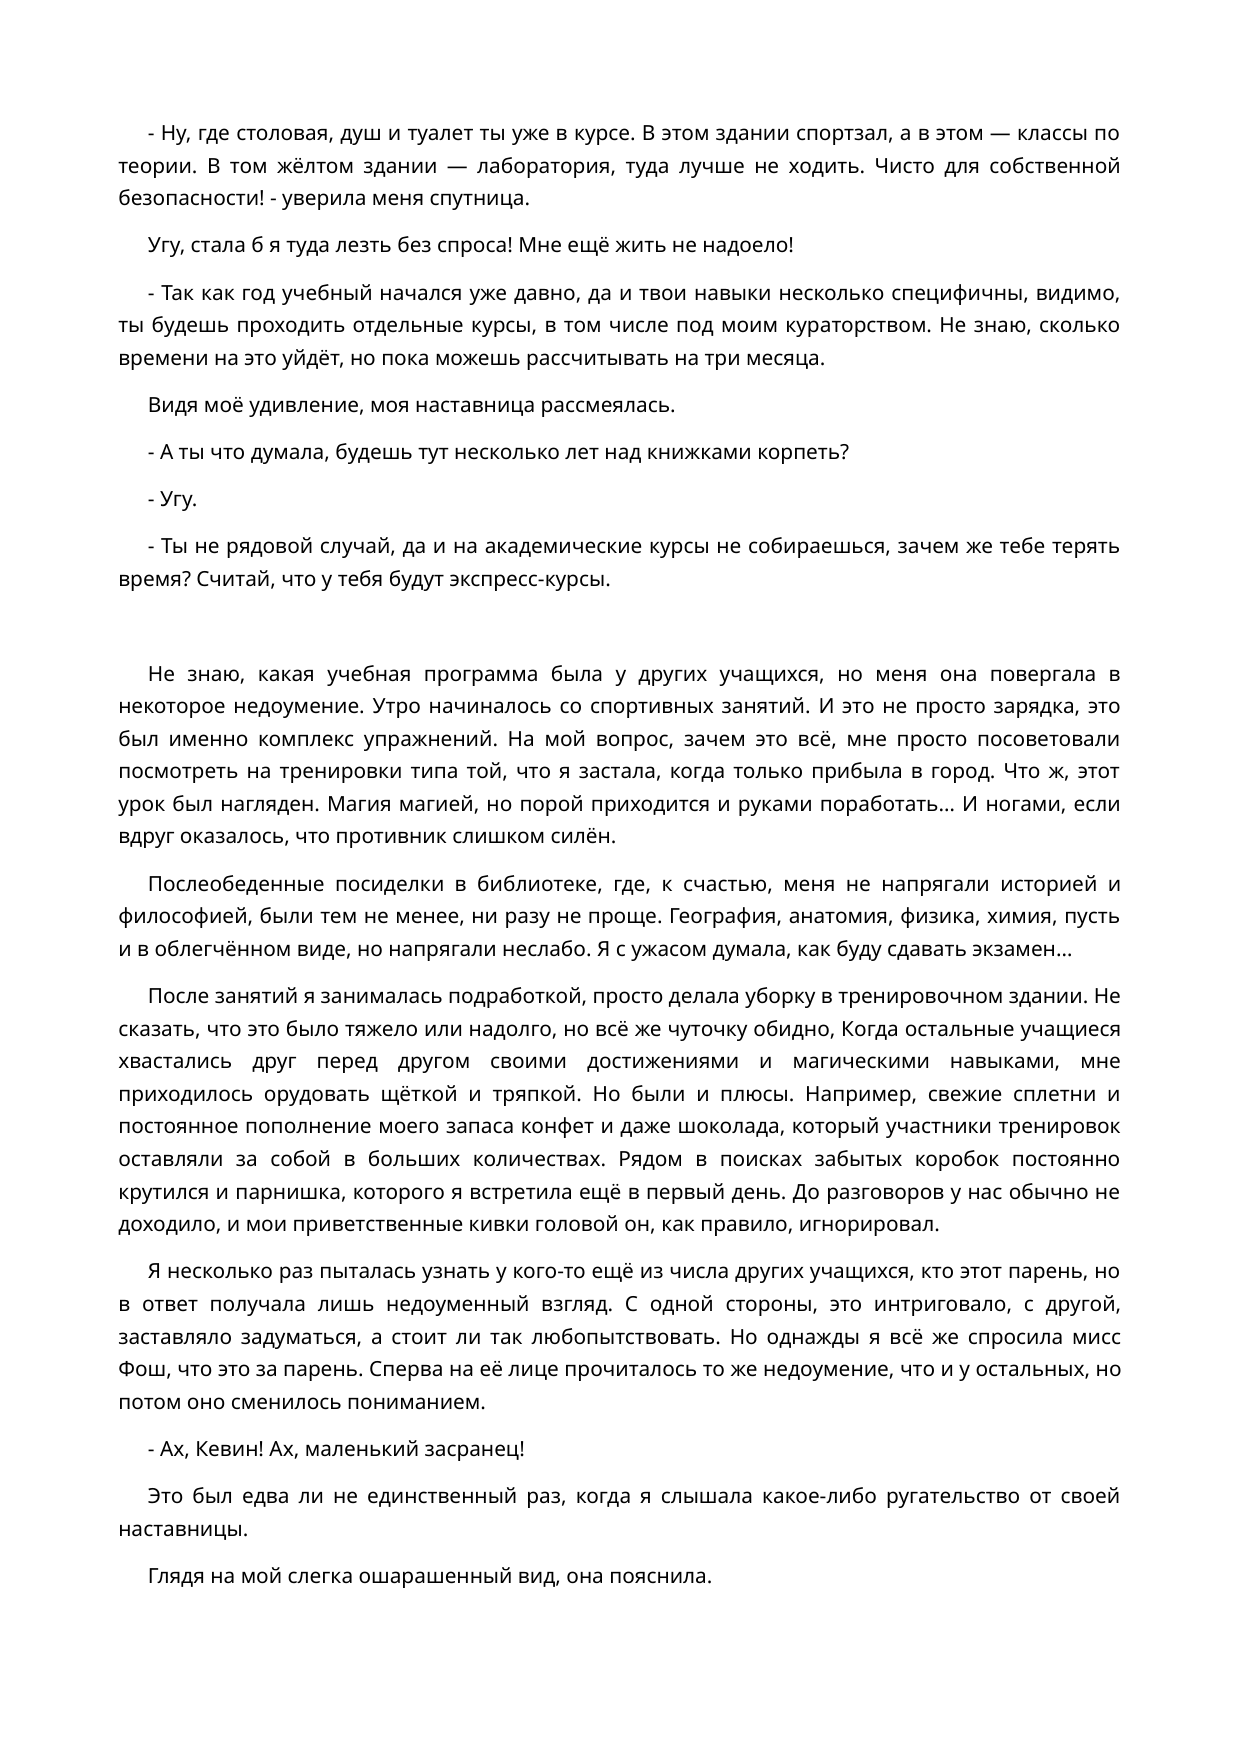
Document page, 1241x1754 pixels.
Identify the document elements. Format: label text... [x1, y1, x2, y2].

text Не знаю, какая учебная программа была у других учащихся, но меня она повергала в некоторое недоумение. Утро начиналось со спортивных занятий. И это не просто зарядка, это был именно комплекс упражнений. На мой вопрос, зачем это всё, мне просто посоветовали посмотреть на тренировки типа той, что я застала, когда только прибыла в город. Что ж, этот урок был нагляден. Магия магией, но порой приходится и руками поработать… И ногами, если вдруг оказалось, что противник слишком силён. [118, 659, 1122, 850]
text Я несколько раз пыталась узнать у кого-то ещё из числа других учащихся, кто этот парень, но в ответ получала лишь недоуменный взгляд. С одной стороны, это интриговало, с другой, заставляло задуматься, а стоит ли так любопытствовать. Но однажды я всё же спросила мисс Фош, что это за парень. Сперва на её лице прочиталось то же недоумение, что и у остальных, но потом оно сменилось пониманием. [118, 1257, 1122, 1416]
text - Ты не рядовой случай, да и на академические курсы не собираешься, зачем же тебе терять время? Считай, что у тебя будут экспресс-курсы. [118, 532, 1122, 593]
text - Угу. [118, 484, 1122, 513]
text Это был едва ли не единственный раз, когда я слышала какое-либо ругательство от своей наставницы. [118, 1481, 1122, 1542]
text - А ты что думала, будешь тут несколько лет над книжками корпеть? [118, 437, 1122, 466]
text - Ах, Кевин! Ах, маленький засранец! [118, 1434, 1122, 1463]
text - Ну, где столовая, душ и туалет ты уже в курсе. В этом здании спортзал, а в этом — классы по теории. В том жёлтом здании — лаборатория, туда лучше не ходить. Чисто для собственной безопасности! - уверила меня спутница. [118, 118, 1122, 212]
text - Так как год учебный начался уже давно, да и твои навыки несколько специфичны, видимо, ты будешь проходить отдельные курсы, в том числе под моим кураторством. Не знаю, сколько времени на это уйдёт, но пока можешь рассчитывать на три месяца. [118, 278, 1122, 371]
text После занятий я занималась подработкой, просто делала уборку в тренировочном здании. Не сказать, что это было тяжело или надолго, но всё же чуточку обидно, Когда остальные учащиеся хвастались друг перед другом своими достижениями и магическими навыками, мне приходилось орудовать щёткой и тряпкой. Но были и плюсы. Например, свежие сплетни и постоянное пополнение моего запаса конфет и даже шоколада, который участники тренировок оставляли за собой в больших количествах. Рядом в поисках забытых коробок постоянно крутился и парнишка, которого я встретила ещё в первый день. До разговоров у нас обычно не доходило, и мои приветственные кивки головой он, как правило, игнорировал. [118, 981, 1122, 1238]
text Видя моё удивление, моя наставница рассмеялась. [118, 390, 1122, 418]
text Угу, стала б я туда лезть без спроса! Мне ещё жить не надоело! [118, 231, 1122, 259]
text Глядя на мой слегка ошарашенный вид, она пояснила. [118, 1561, 1122, 1590]
text Послеобеденные посиделки в библиотеке, где, к счастью, меня не напрягали историей и философией, были тем не менее, ни разу не проще. География, анатомия, физика, химия, пусть и в облегчённом виде, но напрягали неслабо. Я с ужасом думала, как буду сдавать экзамен… [118, 869, 1122, 962]
